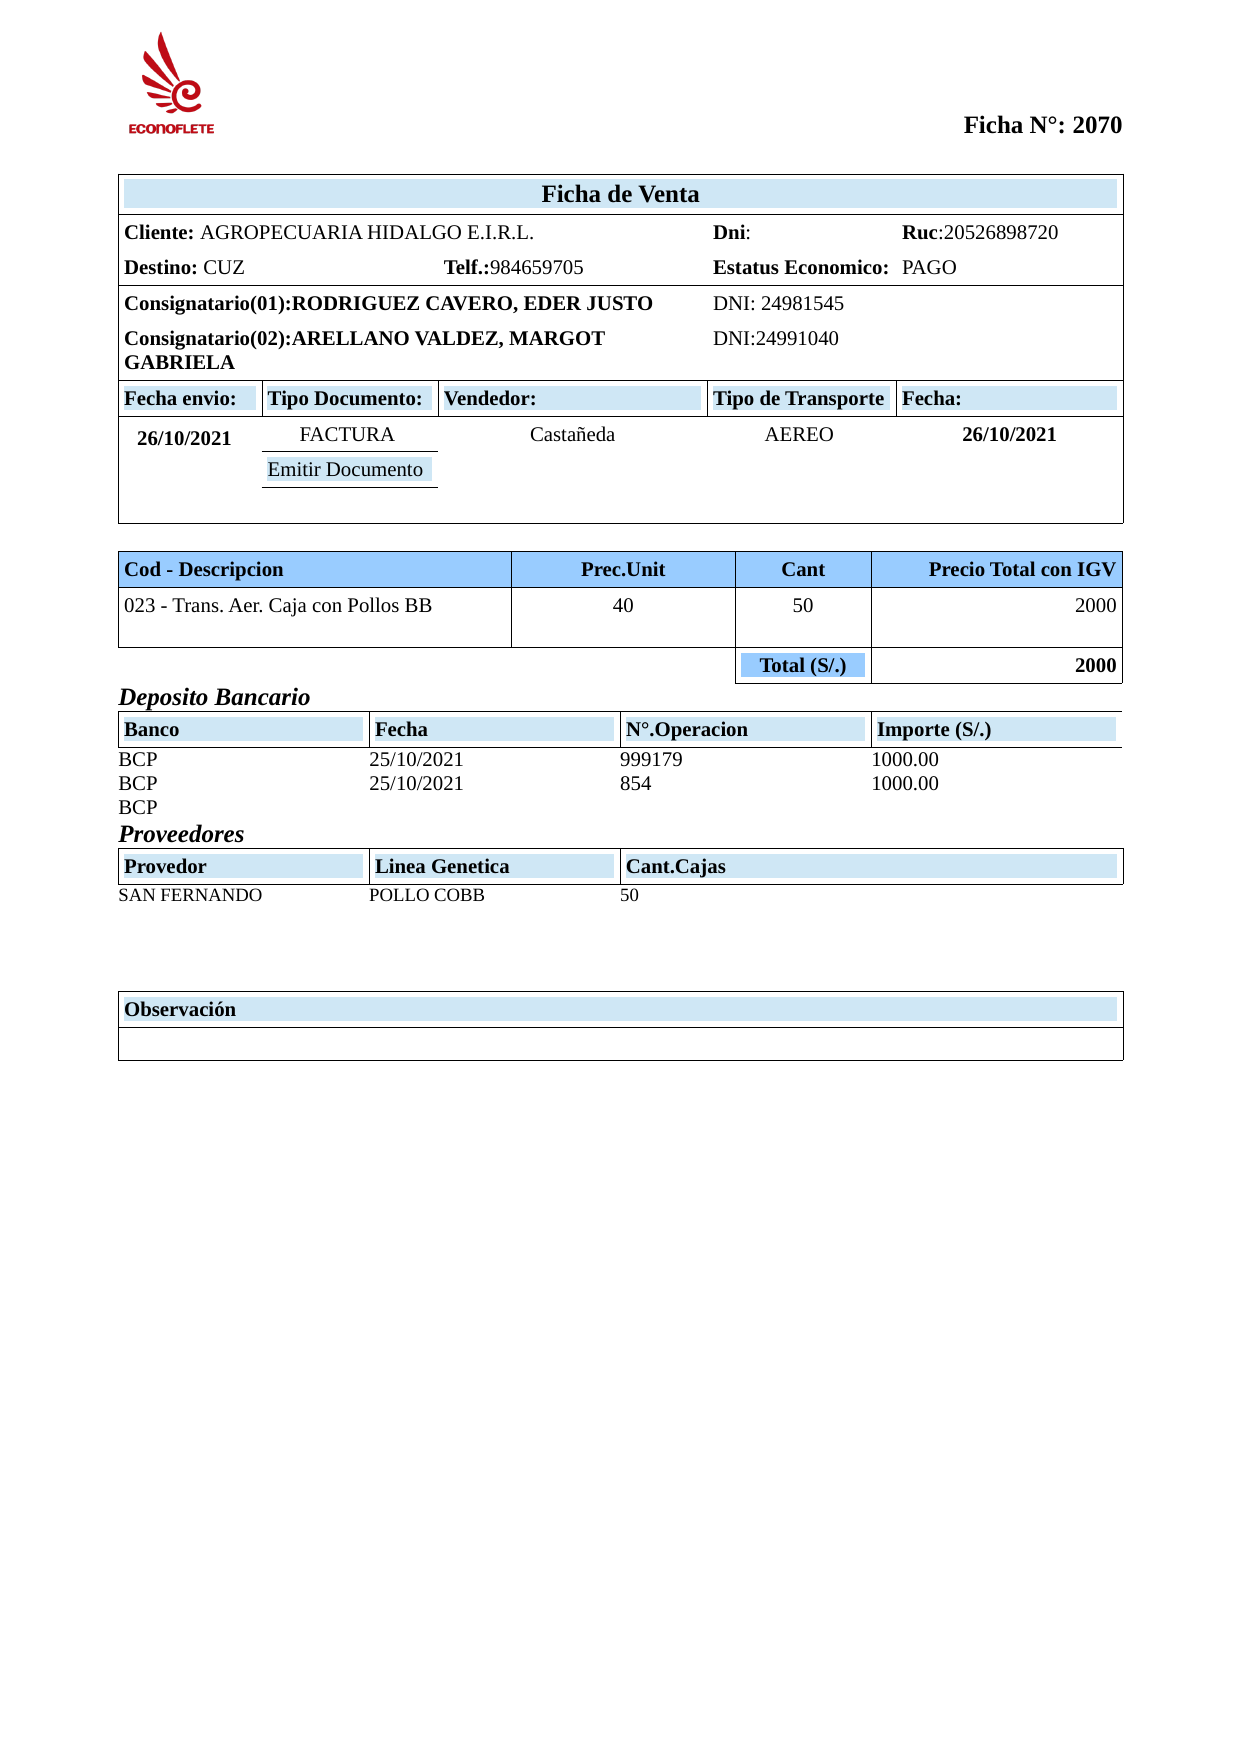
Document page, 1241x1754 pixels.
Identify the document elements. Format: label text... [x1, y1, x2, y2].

table_cell [369, 970, 620, 991]
table_cell [511, 648, 735, 682]
table_header Importe (S/.) [872, 712, 1122, 747]
table_cell Consignatario(02):ARELLANO VALDEZ, MARGOT GABRIELA [119, 321, 707, 380]
table_cell Tipo de Transporte [708, 381, 896, 416]
table_cell 50 [620, 885, 1123, 905]
table_header Fecha [370, 712, 620, 747]
text Proveedores [118, 819, 1122, 848]
table_cell [369, 795, 620, 819]
table_header Prec.Unit [512, 552, 735, 587]
table_cell [369, 948, 620, 970]
table_cell PAGO [896, 249, 1123, 285]
table_cell Ruc:20526898720 [896, 215, 1123, 249]
table_cell 1000.00 [871, 771, 1122, 795]
table_cell [118, 927, 369, 948]
table_cell [620, 927, 1123, 948]
table_cell [620, 970, 1123, 991]
table_cell 1000.00 [871, 748, 1122, 771]
table_cell BCP [118, 771, 369, 795]
table_cell Estatus Economico: [707, 249, 896, 285]
text Deposito Bancario [118, 682, 1122, 711]
table_cell FACTURA [262, 417, 438, 451]
table_cell 2000 [872, 588, 1122, 647]
table_cell AEREO [707, 417, 896, 523]
table_cell [369, 927, 620, 948]
table_header Cant [736, 552, 871, 587]
table_cell DNI: 24981545 [707, 286, 1123, 321]
table_cell 854 [620, 771, 871, 795]
table_cell 2000 [872, 648, 1122, 682]
table_cell Emitir Documento [262, 452, 438, 487]
picture [118, 31, 225, 134]
table_cell [118, 970, 369, 991]
table_cell [620, 795, 871, 819]
table_cell 26/10/2021 [119, 417, 262, 523]
table_cell SAN FERNANDO [118, 885, 369, 905]
table_cell 25/10/2021 [369, 748, 620, 771]
table_cell 999179 [620, 748, 871, 771]
table_cell Tipo Documento: [263, 381, 438, 416]
table_cell Castañeda [438, 417, 707, 523]
table_header Banco [119, 712, 369, 747]
table_cell 023 - Trans. Aer. Caja con Pollos BB [119, 588, 511, 647]
table_cell POLLO COBB [369, 885, 620, 905]
table_header N°.Operacion [621, 712, 871, 747]
table_cell [620, 948, 1123, 970]
table_cell Dni: [707, 215, 896, 249]
table_cell 50 [736, 588, 871, 647]
table_header Linea Genetica [370, 849, 620, 883]
table_header Precio Total con IGV [872, 552, 1122, 587]
table_cell Destino: CUZ [119, 249, 438, 285]
table_cell [118, 905, 369, 927]
table_cell Fecha envio: [119, 381, 262, 416]
table_cell [118, 948, 369, 970]
table_cell [871, 795, 1122, 819]
table_cell 26/10/2021 [896, 417, 1123, 523]
table_cell Vendedor: [439, 381, 707, 416]
table_cell Total (S/.) [736, 648, 871, 682]
table_cell [119, 1028, 1123, 1060]
table_cell [118, 648, 511, 682]
table_cell BCP [118, 795, 369, 819]
table_cell Telf.:984659705 [438, 249, 707, 285]
table_cell BCP [118, 748, 369, 771]
table_cell 25/10/2021 [369, 771, 620, 795]
table_header Provedor [119, 849, 369, 883]
table_cell Cliente: AGROPECUARIA HIDALGO E.I.R.L. [119, 215, 707, 249]
table_header Ficha de Venta [119, 175, 1123, 214]
table_cell [369, 905, 620, 927]
table_cell 40 [512, 588, 735, 647]
table_header Cant.Cajas [621, 849, 1123, 883]
table_cell [262, 488, 438, 523]
table_header Observación [119, 992, 1123, 1027]
table_cell Consignatario(01):RODRIGUEZ CAVERO, EDER JUSTO [119, 286, 707, 321]
table_header Cod - Descripcion [119, 552, 511, 587]
table_cell Fecha: [897, 381, 1123, 416]
table_cell [620, 905, 1123, 927]
table_cell DNI:24991040 [707, 321, 1123, 380]
